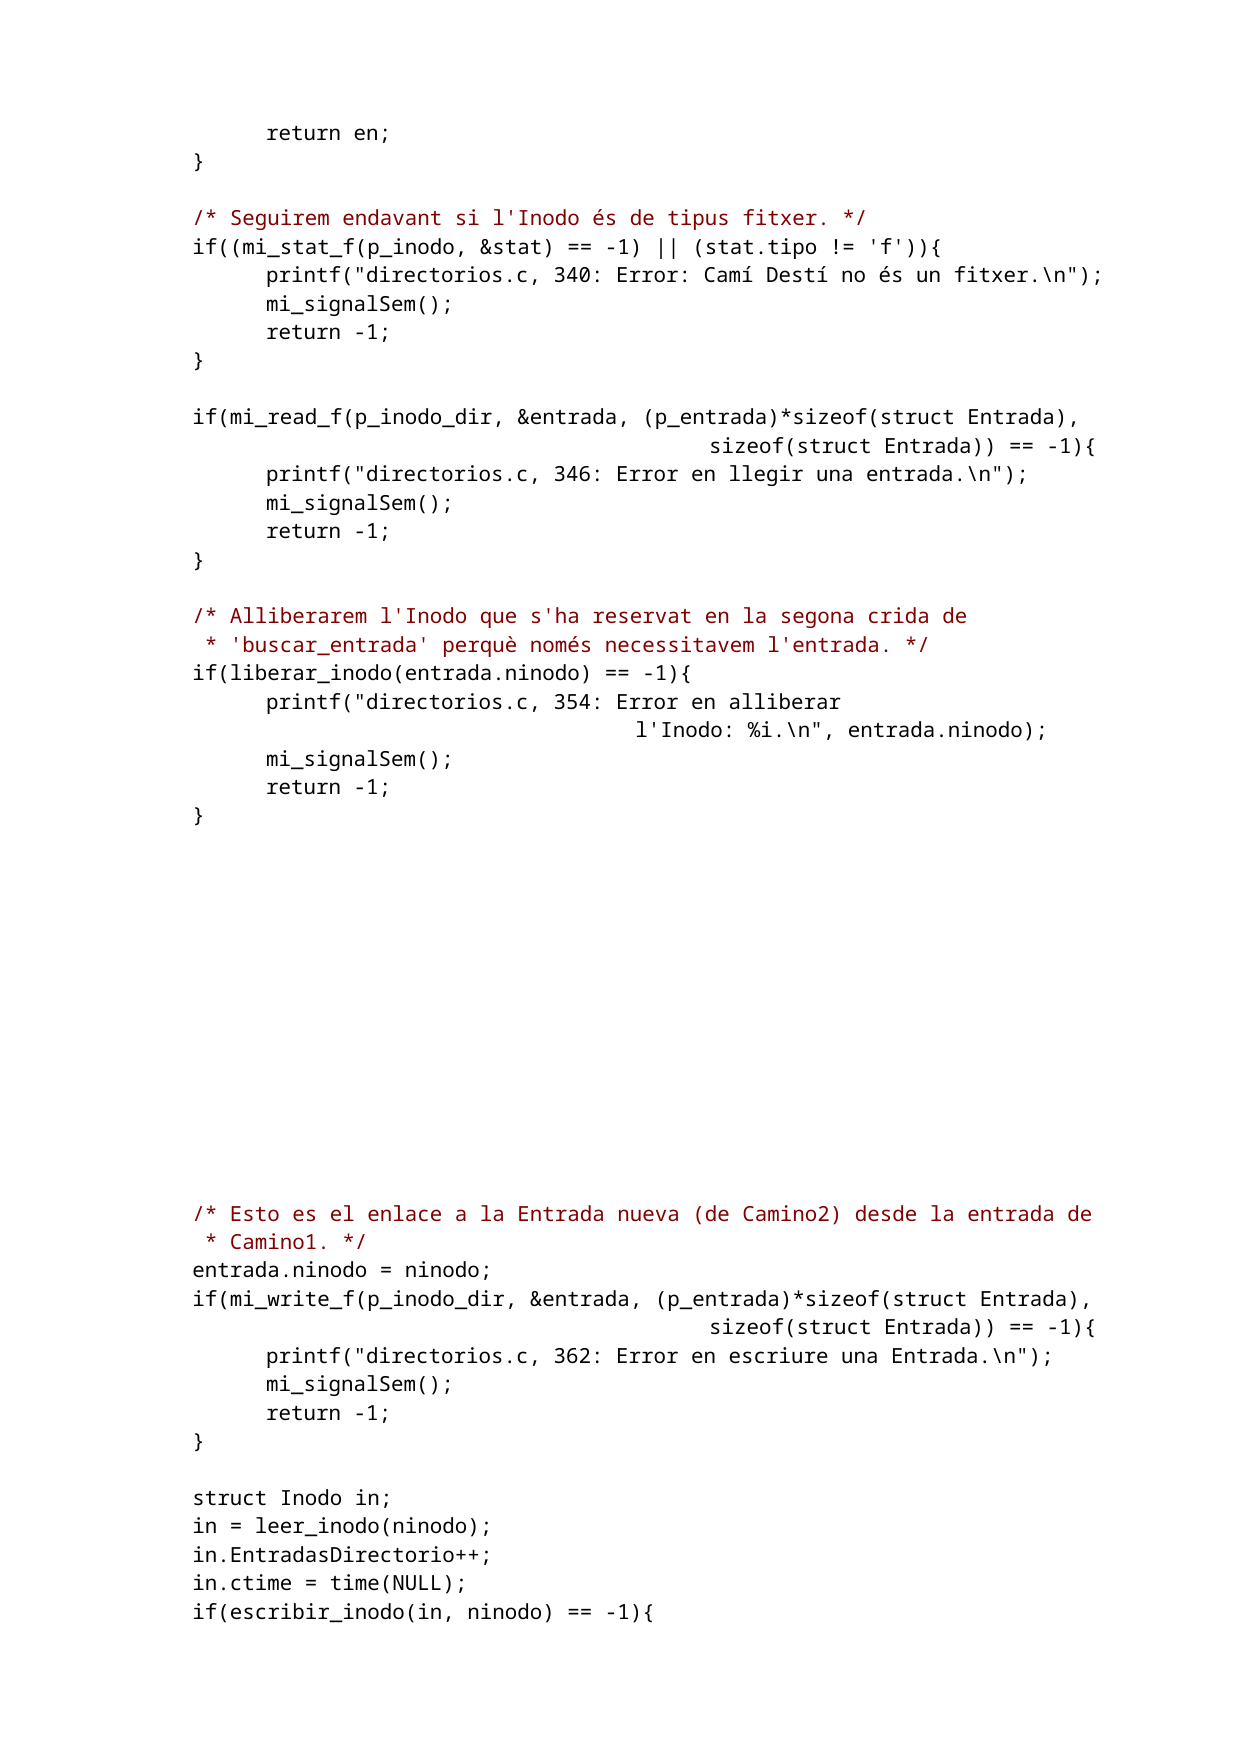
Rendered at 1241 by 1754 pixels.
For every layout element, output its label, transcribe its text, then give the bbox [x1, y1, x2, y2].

text if(liberar_inodo(entrada.ninodo) == -1){ [118, 658, 1122, 687]
text in = leer_inodo(ninodo); [118, 1512, 1122, 1540]
text return -1; [118, 516, 1122, 545]
text mi_signalSem(); [118, 488, 1122, 516]
text in.ctime = time(NULL); [118, 1568, 1122, 1597]
text /* Seguirem endavant si l'Inodo és de tipus fitxer. */ [118, 203, 1122, 232]
text printf("directorios.c, 362: Error en escriure una Entrada.\n"); [118, 1341, 1122, 1369]
text /* Esto es el enlace a la Entrada nueva (de Camino2) desde la entrada de * Camino1. */ [118, 1199, 1122, 1256]
text mi_signalSem(); [118, 1369, 1122, 1398]
text printf("directorios.c, 354: Error en alliberar [118, 687, 1122, 715]
text printf("directorios.c, 346: Error en llegir una entrada.\n"); [118, 459, 1122, 488]
text mi_signalSem(); [118, 744, 1122, 772]
text * 'buscar_entrada' perquè només necessitavem l'entrada. */ [118, 630, 1122, 658]
text } [118, 801, 1122, 829]
text } [118, 147, 1122, 175]
text if((mi_stat_f(p_inodo, &stat) == -1) || (stat.tipo != 'f')){ [118, 232, 1122, 260]
text } [118, 545, 1122, 573]
text } [118, 1426, 1122, 1455]
text return -1; [118, 772, 1122, 801]
text return -1; [118, 1398, 1122, 1426]
text mi_signalSem(); [118, 289, 1122, 317]
text struct Inodo in; [118, 1483, 1122, 1512]
text if(mi_write_f(p_inodo_dir, &entrada, (p_entrada)*sizeof(struct Entrada), sizeof(struct Entrada)) == -1){ [118, 1284, 1122, 1341]
text if(mi_read_f(p_inodo_dir, &entrada, (p_entrada)*sizeof(struct Entrada), sizeof(struct Entrada)) == -1){ [118, 402, 1122, 459]
text } [118, 346, 1122, 374]
text return en; [118, 118, 1122, 147]
text printf("directorios.c, 340: Error: Camí Destí no és un fitxer.\n"); [118, 260, 1122, 289]
text return -1; [118, 317, 1122, 346]
text l'Inodo: %i.\n", entrada.ninodo); [118, 715, 1122, 744]
text in.EntradasDirectorio++; [118, 1540, 1122, 1568]
text /* Alliberarem l'Inodo que s'ha reservat en la segona crida de [118, 602, 1122, 630]
text entrada.ninodo = ninodo; [118, 1256, 1122, 1284]
text if(escribir_inodo(in, ninodo) == -1){ [118, 1597, 1122, 1625]
